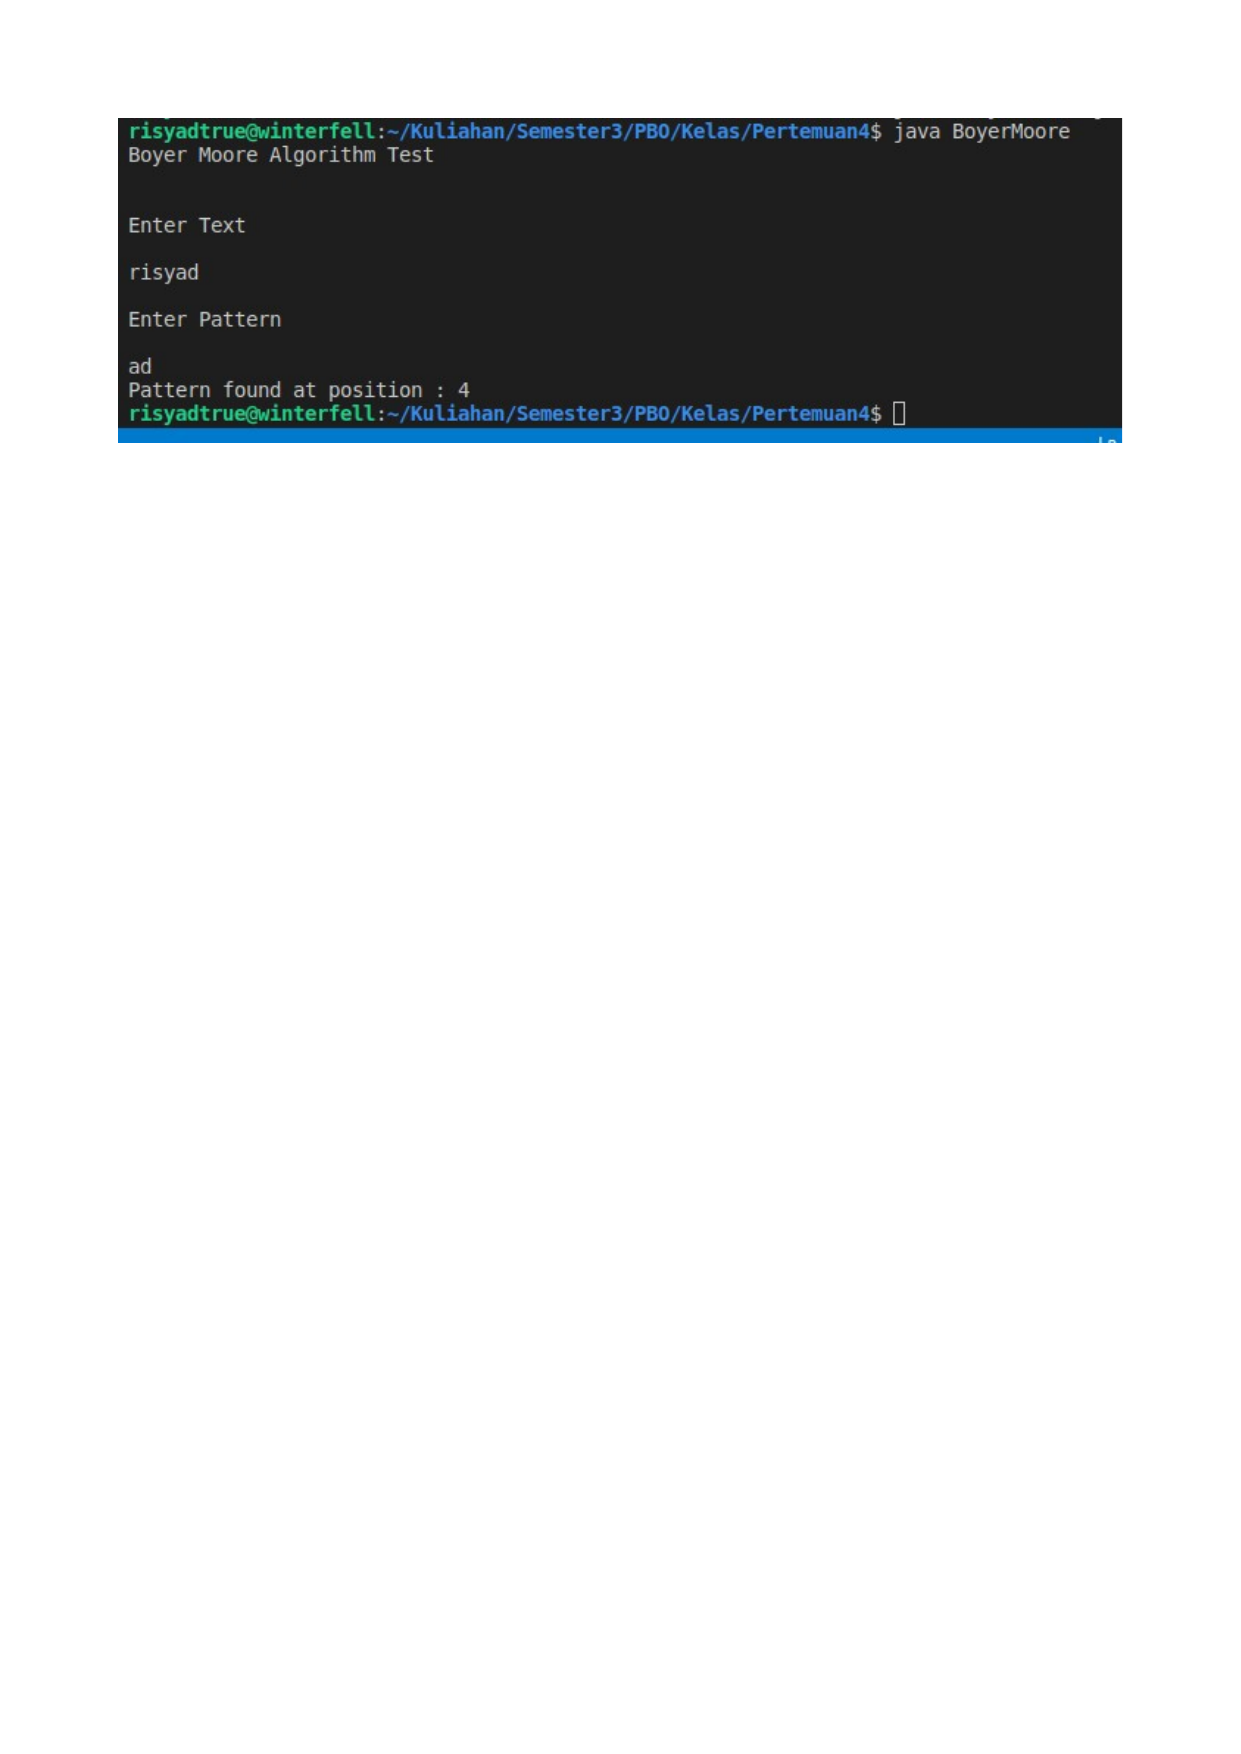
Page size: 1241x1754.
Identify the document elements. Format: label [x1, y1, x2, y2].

picture [118, 118, 1123, 443]
